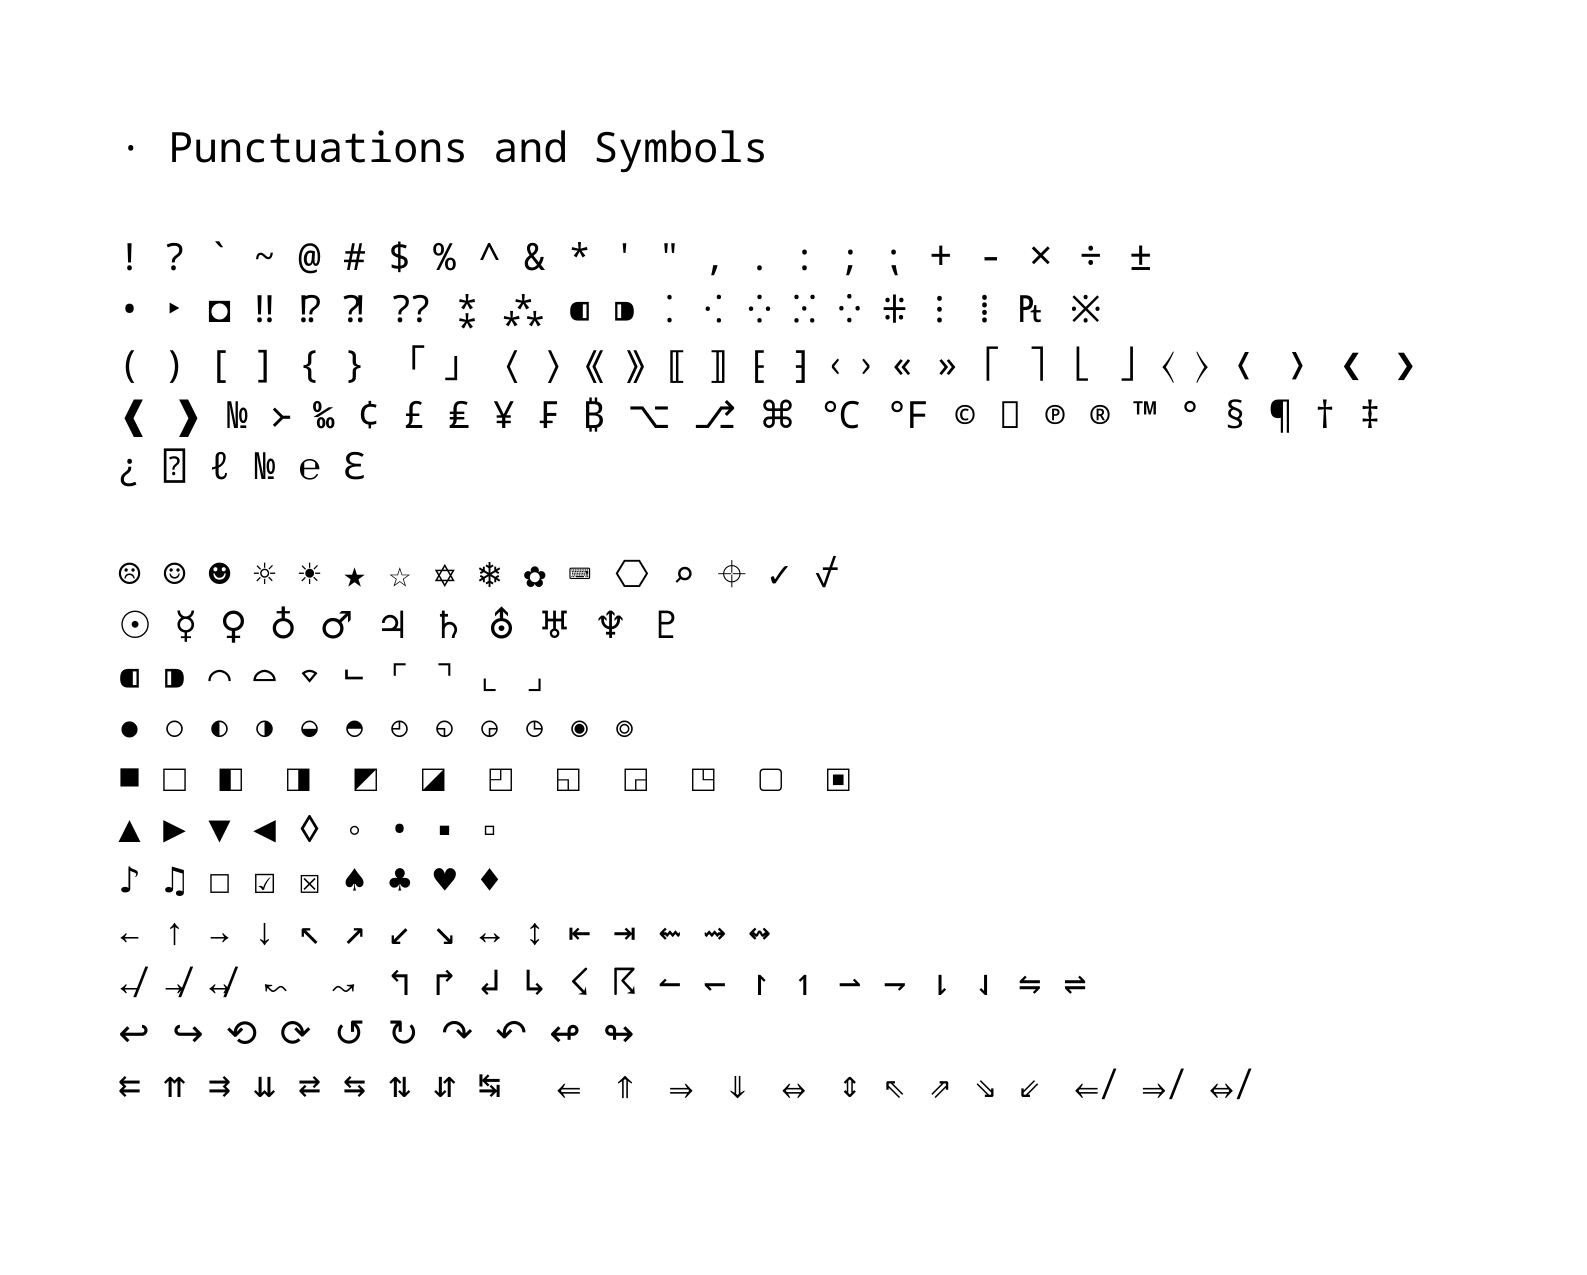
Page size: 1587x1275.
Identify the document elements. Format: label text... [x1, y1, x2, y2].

text ● ○ ◐ ◑ ◒ ◓ ◴ ◵ ◶ ◷ ◉ ◎ [118, 700, 1469, 751]
text ▲ ► ▼ ◄ ◊ ◦ • ▪ ▫ [118, 802, 1469, 853]
text ( ) [ ] { } 「 」 ⟨ ⟩ ⟪ ⟫ ⟦ ⟧ ⁅ ⁆ ‹ › « » ⌈ ⌉ ⌊ ⌋ 〈 〉 ❬ ❭ ❮ ❯ ❰ ❱ № ᚛ ‰ ¢ £ ₤ ¥ ₣ ₿ ⌥ ⎇ ⌘ ℃ ℉ © 🆭 ℗ ® ™ ° § ¶ † ‡ ¿ ⍰ ℓ № ℮ ℇ [118, 334, 1469, 490]
text ↩ ↪ ⟲ ⟳ ↺ ↻ ↷ ↶ ↫ ↬ [118, 1006, 1469, 1057]
text ☹ ☺ ☻ ☼ ☀ ★ ☆ ✡ ❄ ✿ ⌨ ⎔ ⌕ ⌖ ✓ ⍻ [118, 547, 1469, 598]
text ☉ ☿ ♀ ♁ ♂ ♃ ♄ ⛢ ♅ ♆ ♇ [118, 598, 1469, 649]
text ⁌ ⁍ ⌒ ⌓ ⌔ ⌙ ⌜ ⌝ ⌞ ⌟ [118, 649, 1469, 700]
text ⇇ ⇈ ⇉ ⇊ ⇄ ⇆ ⇅ ⇵ ↹ ⇐ ⇑ ⇒ ⇓ ⇔ ⇕ ⇖ ⇗ ⇘ ⇙ ⇍ ⇏ ⇎ [118, 1057, 1469, 1108]
text ↚ ↛ ↮ ↜ ↝ ↰ ↱ ↲ ↳ ☇ ☈ ↼ ↽ ↾ ↿ ⇀ ⇁ ⇂ ⇃ ⇋ ⇌ [118, 955, 1469, 1006]
text ← ↑ → ↓ ↖ ↗ ↙ ↘ ↔ ↕ ⇤ ⇥ ⇜ ⇝ ↭ [118, 904, 1469, 955]
text • ‣ ◘ ‼ ⁉ ⁈ ⁇ ⁑ ⁂ ⁌ ⁍ ⁚ ⁖ ⁘ ⁙ ⁛ ⁜ ⁝ ⁞ ₧ ※ [118, 283, 1469, 334]
text ■ □ ◧ ◨ ◩ ◪ ◰ ◱ ◲ ◳ ▢ ▣ [118, 751, 1469, 802]
text ∙ Punctuations and Symbols [118, 118, 1469, 175]
text ♪ ♫ ☐ ☑ ☒ ♠ ♣ ♥ ♦ [118, 853, 1469, 904]
text ! ? ` ~ @ # $ % ^ & * ' " , . : ; ⁏ + - × ÷ ± [118, 226, 1469, 283]
